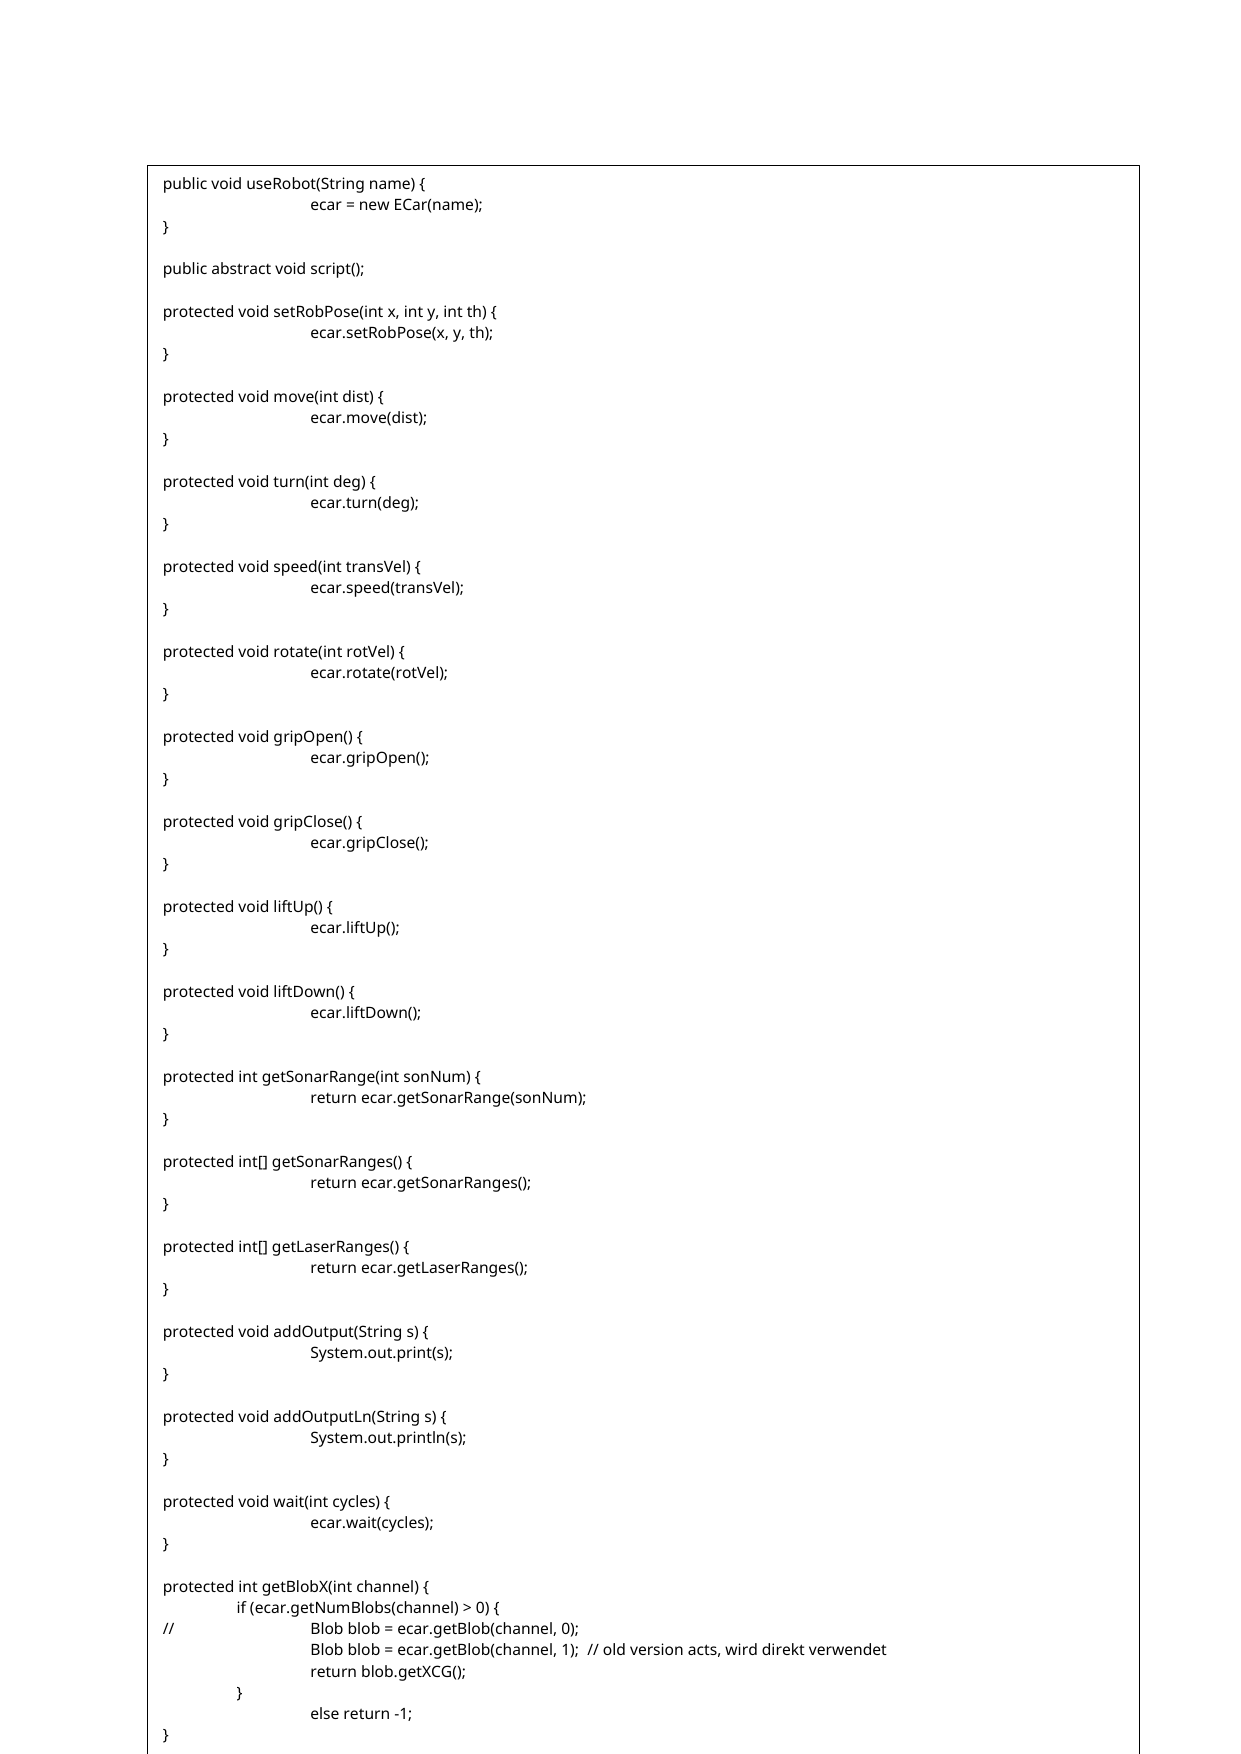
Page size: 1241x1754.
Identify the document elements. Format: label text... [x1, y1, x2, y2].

text ecar.setRobPose(x, y, th); [163, 322, 1125, 343]
text protected int getSonarRange(int sonNum) { [163, 1065, 1125, 1087]
text ecar.wait(cycles); [163, 1512, 1125, 1533]
text protected void gripClose() { [163, 810, 1125, 832]
text ecar.gripClose(); [163, 832, 1125, 853]
text return ecar.getLaserRanges(); [163, 1257, 1125, 1278]
text ecar.liftUp(); [163, 917, 1125, 938]
text ecar.liftDown(); [163, 1002, 1125, 1023]
text public void useRobot(String name) { [163, 173, 1125, 194]
text ecar.rotate(rotVel); [163, 662, 1125, 683]
text protected int[] getLaserRanges() { [163, 1235, 1125, 1257]
text } [163, 1363, 1125, 1384]
text protected void addOutputLn(String s) { [163, 1405, 1125, 1427]
text } [163, 343, 1125, 364]
text protected void turn(int deg) { [163, 470, 1125, 492]
text protected void rotate(int rotVel) { [163, 640, 1125, 662]
text return ecar.getSonarRanges(); [163, 1172, 1125, 1193]
text } [163, 598, 1125, 619]
text } [163, 428, 1125, 449]
text System.out.print(s); [163, 1342, 1125, 1363]
text return blob.getXCG(); [163, 1660, 1125, 1682]
text } [163, 1278, 1125, 1299]
text } [163, 683, 1125, 704]
text ecar.speed(transVel); [163, 577, 1125, 598]
text protected void speed(int transVel) { [163, 555, 1125, 577]
text } [163, 1724, 1125, 1745]
text protected int getBlobX(int channel) { [163, 1575, 1125, 1597]
text protected void move(int dist) { [163, 385, 1125, 407]
text System.out.println(s); [163, 1427, 1125, 1448]
text return ecar.getSonarRange(sonNum); [163, 1087, 1125, 1108]
text protected void gripOpen() { [163, 725, 1125, 747]
text } [163, 1193, 1125, 1214]
text protected void wait(int cycles) { [163, 1490, 1125, 1512]
text } [163, 853, 1125, 874]
text ecar = new ECar(name); [163, 194, 1125, 215]
text } [163, 215, 1125, 237]
text } [163, 513, 1125, 534]
text } [163, 1023, 1125, 1044]
text protected void liftUp() { [163, 895, 1125, 917]
text protected void liftDown() { [163, 980, 1125, 1002]
text } [163, 1533, 1125, 1554]
text protected void addOutput(String s) { [163, 1320, 1125, 1342]
text protected int[] getSonarRanges() { [163, 1150, 1125, 1172]
text Blob blob = ecar.getBlob(channel, 1); // old version acts, wird direkt verwendet [163, 1639, 1125, 1660]
text } [163, 768, 1125, 789]
text // Blob blob = ecar.getBlob(channel, 0); [163, 1618, 1125, 1639]
text } [163, 938, 1125, 959]
text public abstract void script(); [163, 258, 1125, 279]
text ecar.turn(deg); [163, 492, 1125, 513]
text else return -1; [163, 1703, 1125, 1724]
text ecar.move(dist); [163, 407, 1125, 428]
text protected void setRobPose(int x, int y, int th) { [163, 300, 1125, 322]
text } [163, 1682, 1125, 1703]
text } [163, 1108, 1125, 1129]
text ecar.gripOpen(); [163, 747, 1125, 768]
text if (ecar.getNumBlobs(channel) > 0) { [163, 1597, 1125, 1618]
text } [163, 1448, 1125, 1469]
